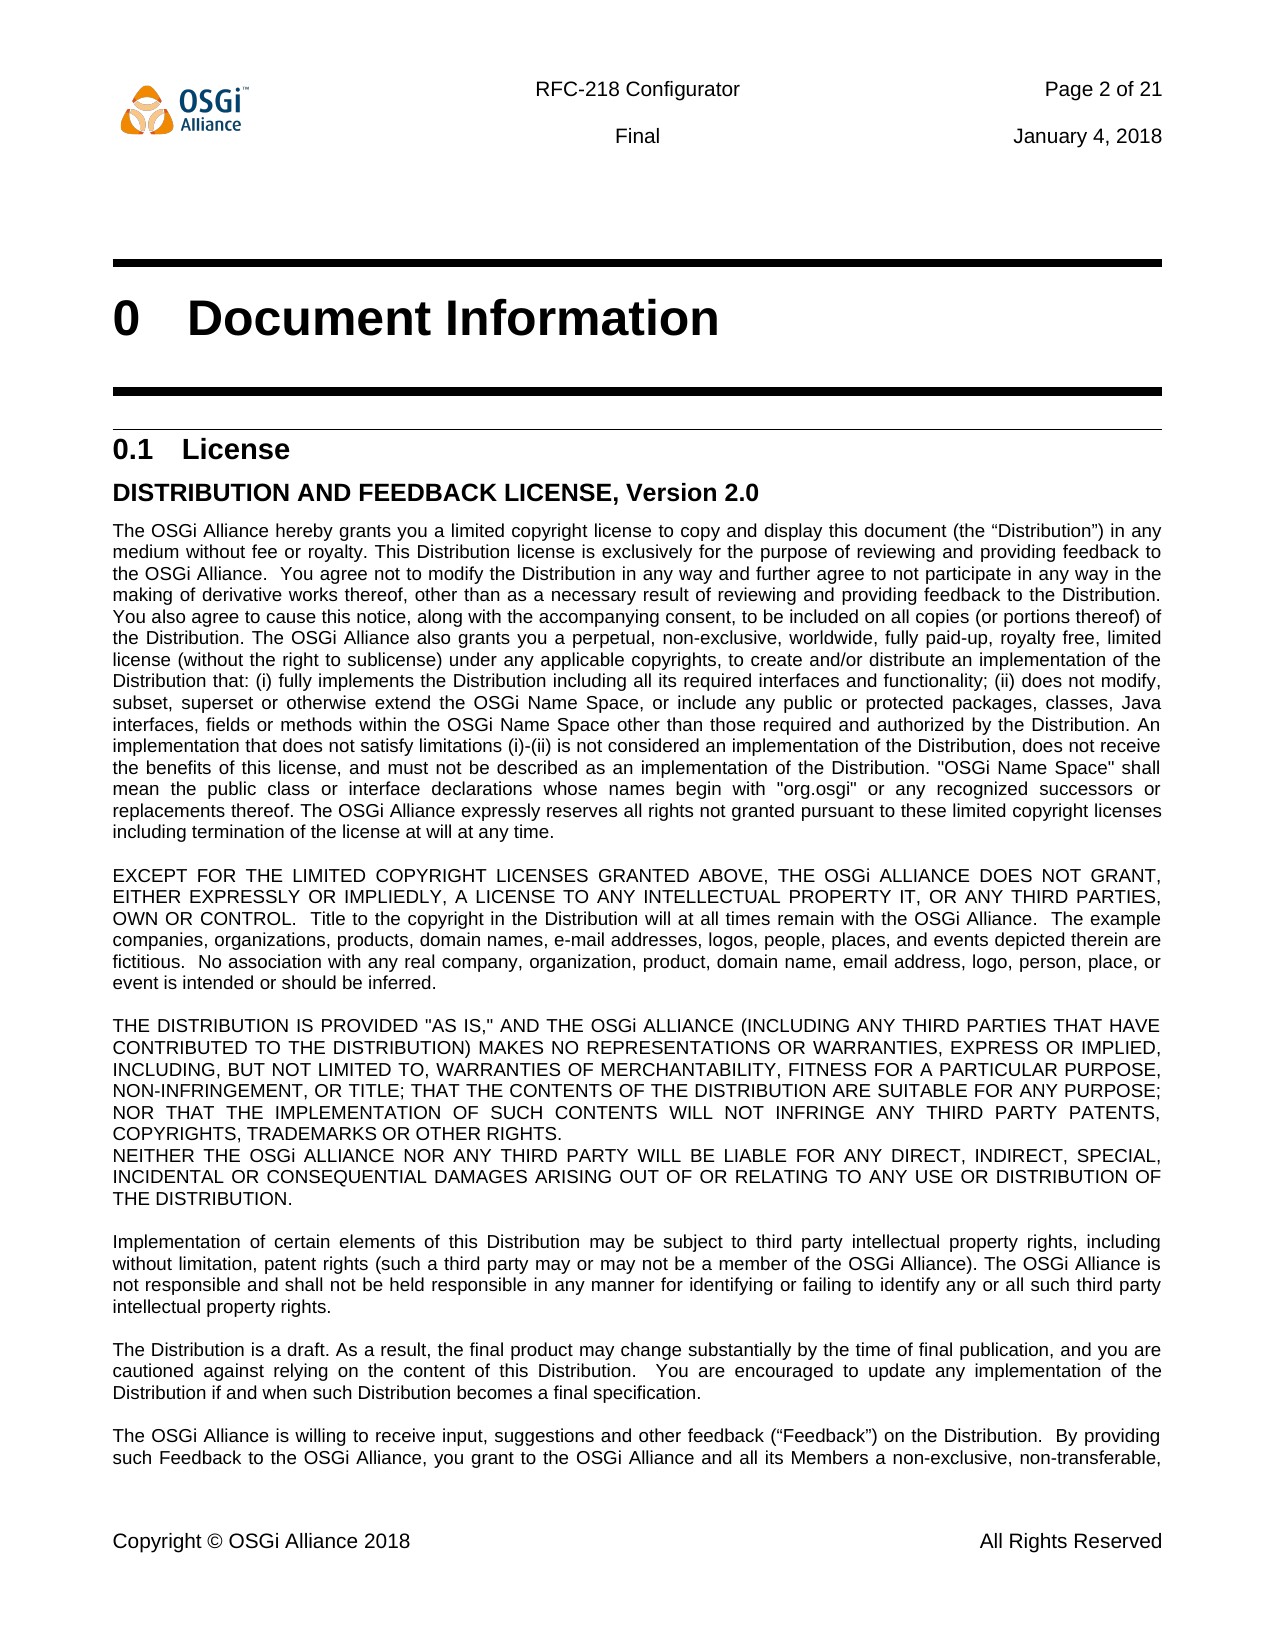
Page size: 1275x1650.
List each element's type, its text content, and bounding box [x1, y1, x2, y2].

text Implementation of certain elements of this Distribution may be subject to third party intellectual property rights, including without limitation, patent rights (such a third party may or may not be a member of the OSGi Alliance). The OSGi Alliance is not responsible and shall not be held responsible in any manner for identifying or failing to identify any or all such third party intellectual property rights. [112, 1231, 1162, 1317]
subtitle Document Information [112, 260, 1162, 396]
picture [113, 78, 257, 142]
text The OSGi Alliance is willing to receive input, suggestions and other feedback (“Feedback”) on the Distribution. By providing such Feedback to the OSGi Alliance, you grant to the OSGi Alliance and all its Members a non-exclusive, non-transferable, [112, 1425, 1162, 1468]
text The OSGi Alliance hereby grants you a limited copyright license to copy and display this document (the “Distribution”) in any medium without fee or royalty. This Distribution license is exclusively for the purpose of reviewing and providing feedback to the OSGi Alliance. You agree not to modify the Distribution in any way and further agree to not participate in any way in the making of derivative works thereof, other than as a necessary result of reviewing and providing feedback to the Distribution. You also agree to cause this notice, along with the accompanying consent, to be included on all copies (or portions thereof) of the Distribution. The OSGi Alliance also grants you a perpetual, non-exclusive, worldwide, fully paid-up, royalty free, limited license (without the right to sublicense) under any applicable copyrights, to create and/or distribute an implementation of the Distribution that: (i) fully implements the Distribution including all its required interfaces and functionality; (ii) does not modify, subset, superset or otherwise extend the OSGi Name Space, or include any public or protected packages, classes, Java interfaces, fields or methods within the OSGi Name Space other than those required and authorized by the Distribution. An implementation that does not satisfy limitations (i)-(ii) is not considered an implementation of the Distribution, does not receive the benefits of this license, and must not be described as an implementation of the Distribution. "OSGi Name Space" shall mean the public class or interface declarations whose names begin with "org.osgi" or any recognized successors or replacements thereof. The OSGi Alliance expressly reserves all rights not granted pursuant to these limited copyright licenses including termination of the license at will at any time. [112, 519, 1162, 843]
text THE DISTRIBUTION IS PROVIDED "AS IS," AND THE OSGi ALLIANCE (INCLUDING ANY THIRD PARTIES THAT HAVE CONTRIBUTED TO THE DISTRIBUTION) MAKES NO REPRESENTATIONS OR WARRANTIES, EXPRESS OR IMPLIED, INCLUDING, BUT NOT LIMITED TO, WARRANTIES OF MERCHANTABILITY, FITNESS FOR A PARTICULAR PURPOSE, NON-INFRINGEMENT, OR TITLE; THAT THE CONTENTS OF THE DISTRIBUTION ARE SUITABLE FOR ANY PURPOSE; NOR THAT THE IMPLEMENTATION OF SUCH CONTENTS WILL NOT INFRINGE ANY THIRD PARTY PATENTS, COPYRIGHTS, TRADEMARKS OR OTHER RIGHTS. [112, 1015, 1162, 1145]
subtitle License [112, 430, 1162, 466]
text NEITHER THE OSGi ALLIANCE NOR ANY THIRD PARTY WILL BE LIABLE FOR ANY DIRECT, INDIRECT, SPECIAL, INCIDENTAL OR CONSEQUENTIAL DAMAGES ARISING OUT OF OR RELATING TO ANY USE OR DISTRIBUTION OF THE DISTRIBUTION. [112, 1145, 1162, 1209]
text The Distribution is a draft. As a result, the final product may change substantially by the time of final publication, and you are cautioned against relying on the content of this Distribution. You are encouraged to update any implementation of the Distribution if and when such Distribution becomes a final specification. [112, 1339, 1162, 1403]
text DISTRIBUTION AND FEEDBACK LICENSE, Version 2.0 [112, 478, 1162, 507]
text EXCEPT FOR THE LIMITED COPYRIGHT LICENSES GRANTED ABOVE, THE OSGi ALLIANCE DOES NOT GRANT, EITHER EXPRESSLY OR IMPLIEDLY, A LICENSE TO ANY INTELLECTUAL PROPERTY IT, OR ANY THIRD PARTIES, OWN OR CONTROL. Title to the copyright in the Distribution will at all times remain with the OSGi Alliance. The example companies, organizations, products, domain names, e-mail addresses, logos, people, places, and events depicted therein are fictitious. No association with any real company, organization, product, domain name, email address, logo, person, place, or event is intended or should be inferred. [112, 864, 1162, 994]
